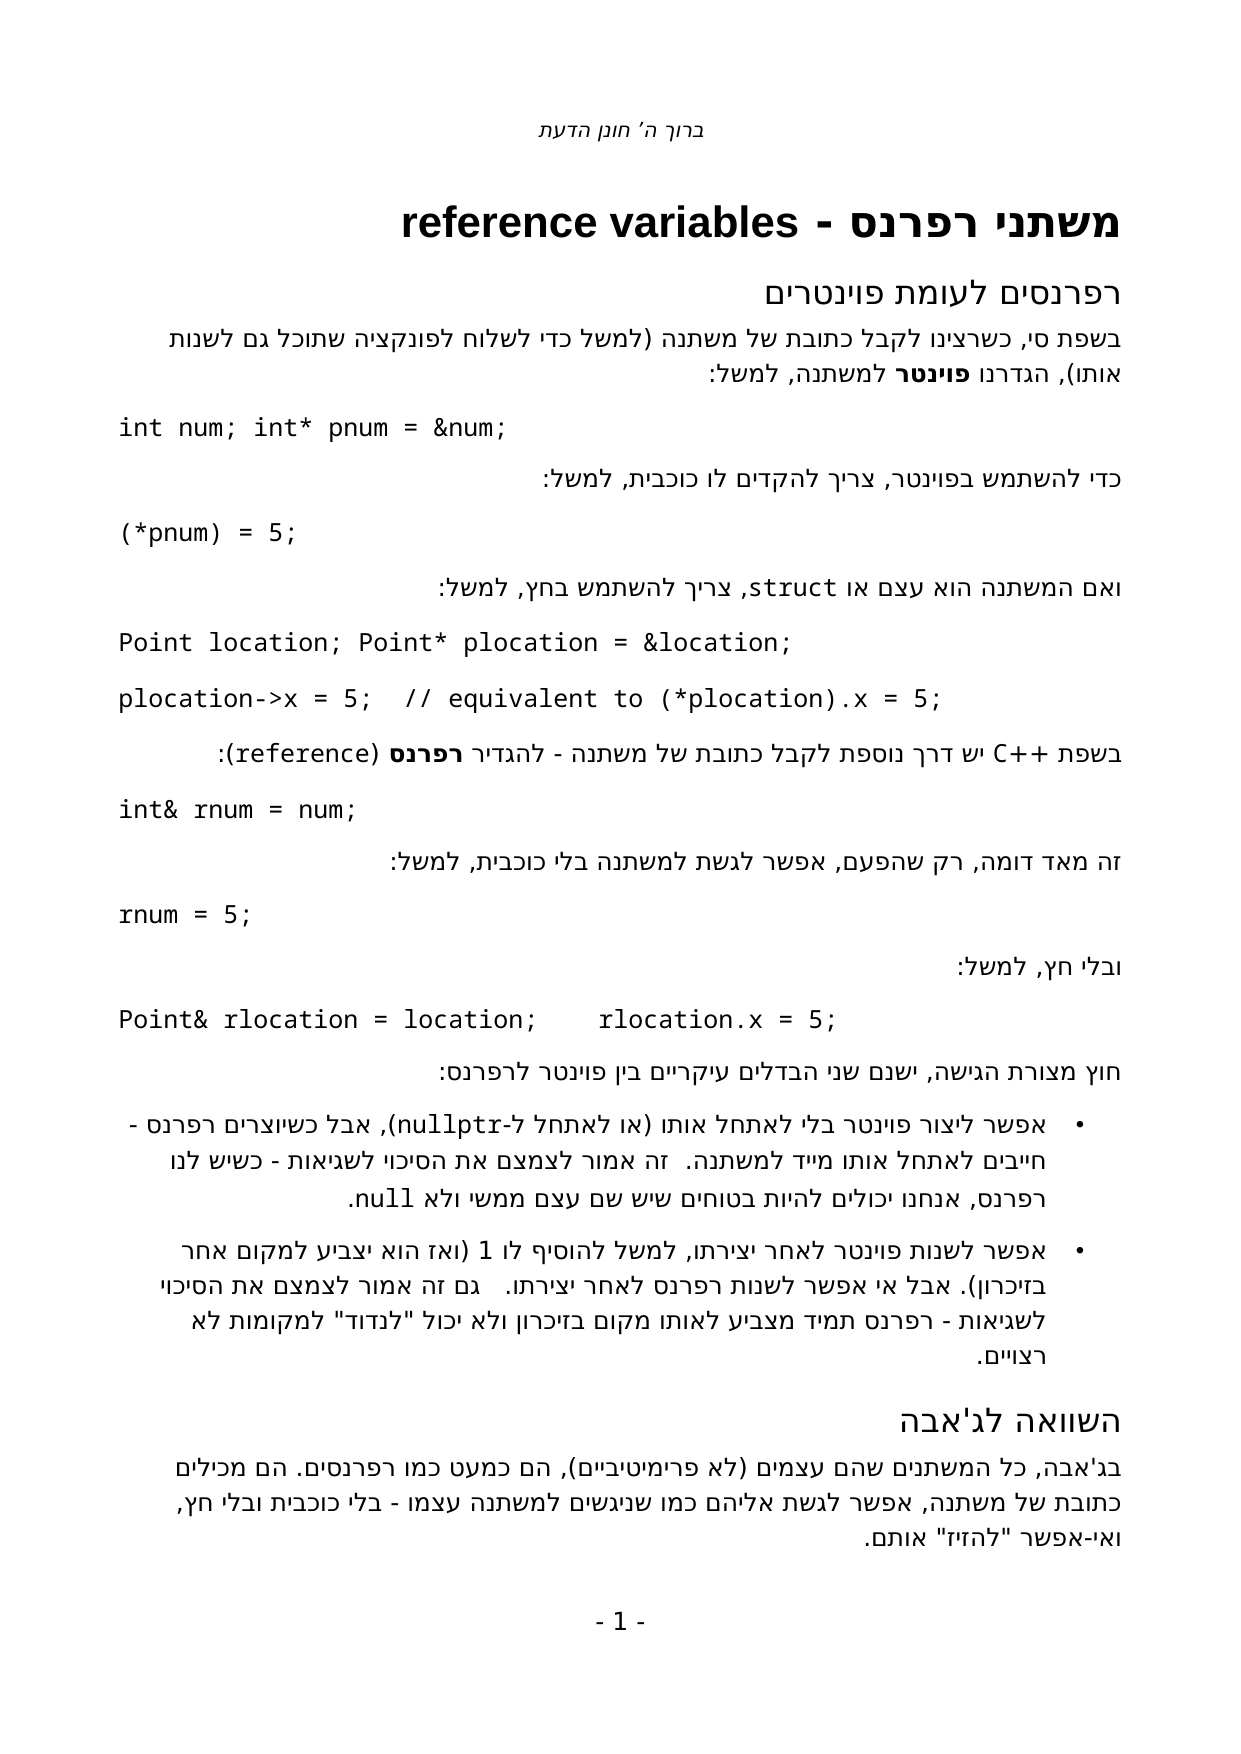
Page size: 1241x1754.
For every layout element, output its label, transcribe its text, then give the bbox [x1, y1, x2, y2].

text ובלי חץ, למשל: [118, 952, 1122, 981]
text בשפת ++C יש דרך נוספת לקבל כתובת של משתנה - להגדיר רפרנס (reference): [118, 736, 1122, 770]
text בשפת סי, כשרצינו לקבל כתובת של משתנה (למשל כדי לשלוח לפונקציה שתוכל גם לשנות אותו), הגדרנו פוינטר למשתנה, למשל: [118, 324, 1122, 389]
text (*pnum) = 5; [118, 514, 1122, 548]
text ואם המשתנה הוא עצם או struct, צריך להשתמש בחץ, למשל: [118, 569, 1122, 604]
text כדי להשתמש בפוינטר, צריך להקדים לו כוכבית, למשל: [118, 464, 1122, 494]
text Point& rlocation = location; rlocation.x = 5; [118, 1001, 1122, 1035]
subtitle השוואה לג'אבה [118, 1402, 1122, 1440]
text זה מאד דומה, רק שהפעם, אפשר לגשת למשתנה בלי כוכבית, למשל: [118, 847, 1122, 876]
text בג'אבה, כל המשתנים שהם עצמים (לא פרימיטיביים), הם כמעט כמו רפרנסים. הם מכילים כתובת של משתנה, אפשר לגשת אליהם כמו שניגשים למשתנה עצמו - בלי כוכבית ובלי חץ, ואי-אפשר "להזיז" אותם. [118, 1453, 1122, 1552]
subtitle רפרנסים לעומת פוינטרים [118, 273, 1122, 312]
subtitle משתני רפרנס - reference variables [118, 197, 1122, 248]
text int& rnum = num; [118, 791, 1122, 825]
list אפשר ליצור פוינטר בלי לאתחל אותו (או לאתחל ל-nullptr), אבל כשיוצרים רפרנס - חייבים לאתחל אותו מייד למשתנה. זה אמור לצמצם את הסיכוי לשגיאות - כשיש לנו רפרנס, אנחנו יכולים להיות בטוחים שיש שם עצם ממשי ולא null. [118, 1106, 1084, 1215]
text Point location; Point* plocation = &location; [118, 625, 1122, 659]
text int num; int* pnum = &num; [118, 409, 1122, 443]
text plocation->x = 5; // equivalent to (*plocation).x = 5; [118, 680, 1122, 714]
list אפשר לשנות פוינטר לאחר יצירתו, למשל להוסיף לו 1 (ואז הוא יצביע למקום אחר בזיכרון). אבל אי אפשר לשנות רפרנס לאחר יצירתו. גם זה אמור לצמצם את הסיכוי לשגיאות - רפרנס תמיד מצביע לאותו מקום בזיכרון ולא יכול "לנדוד" למקומות לא רצויים. [118, 1237, 1084, 1371]
text חוץ מצורת הגישה, ישנם שני הבדלים עיקריים בין פוינטר לרפרנס: [118, 1057, 1122, 1086]
text rnum = 5; [118, 896, 1122, 930]
